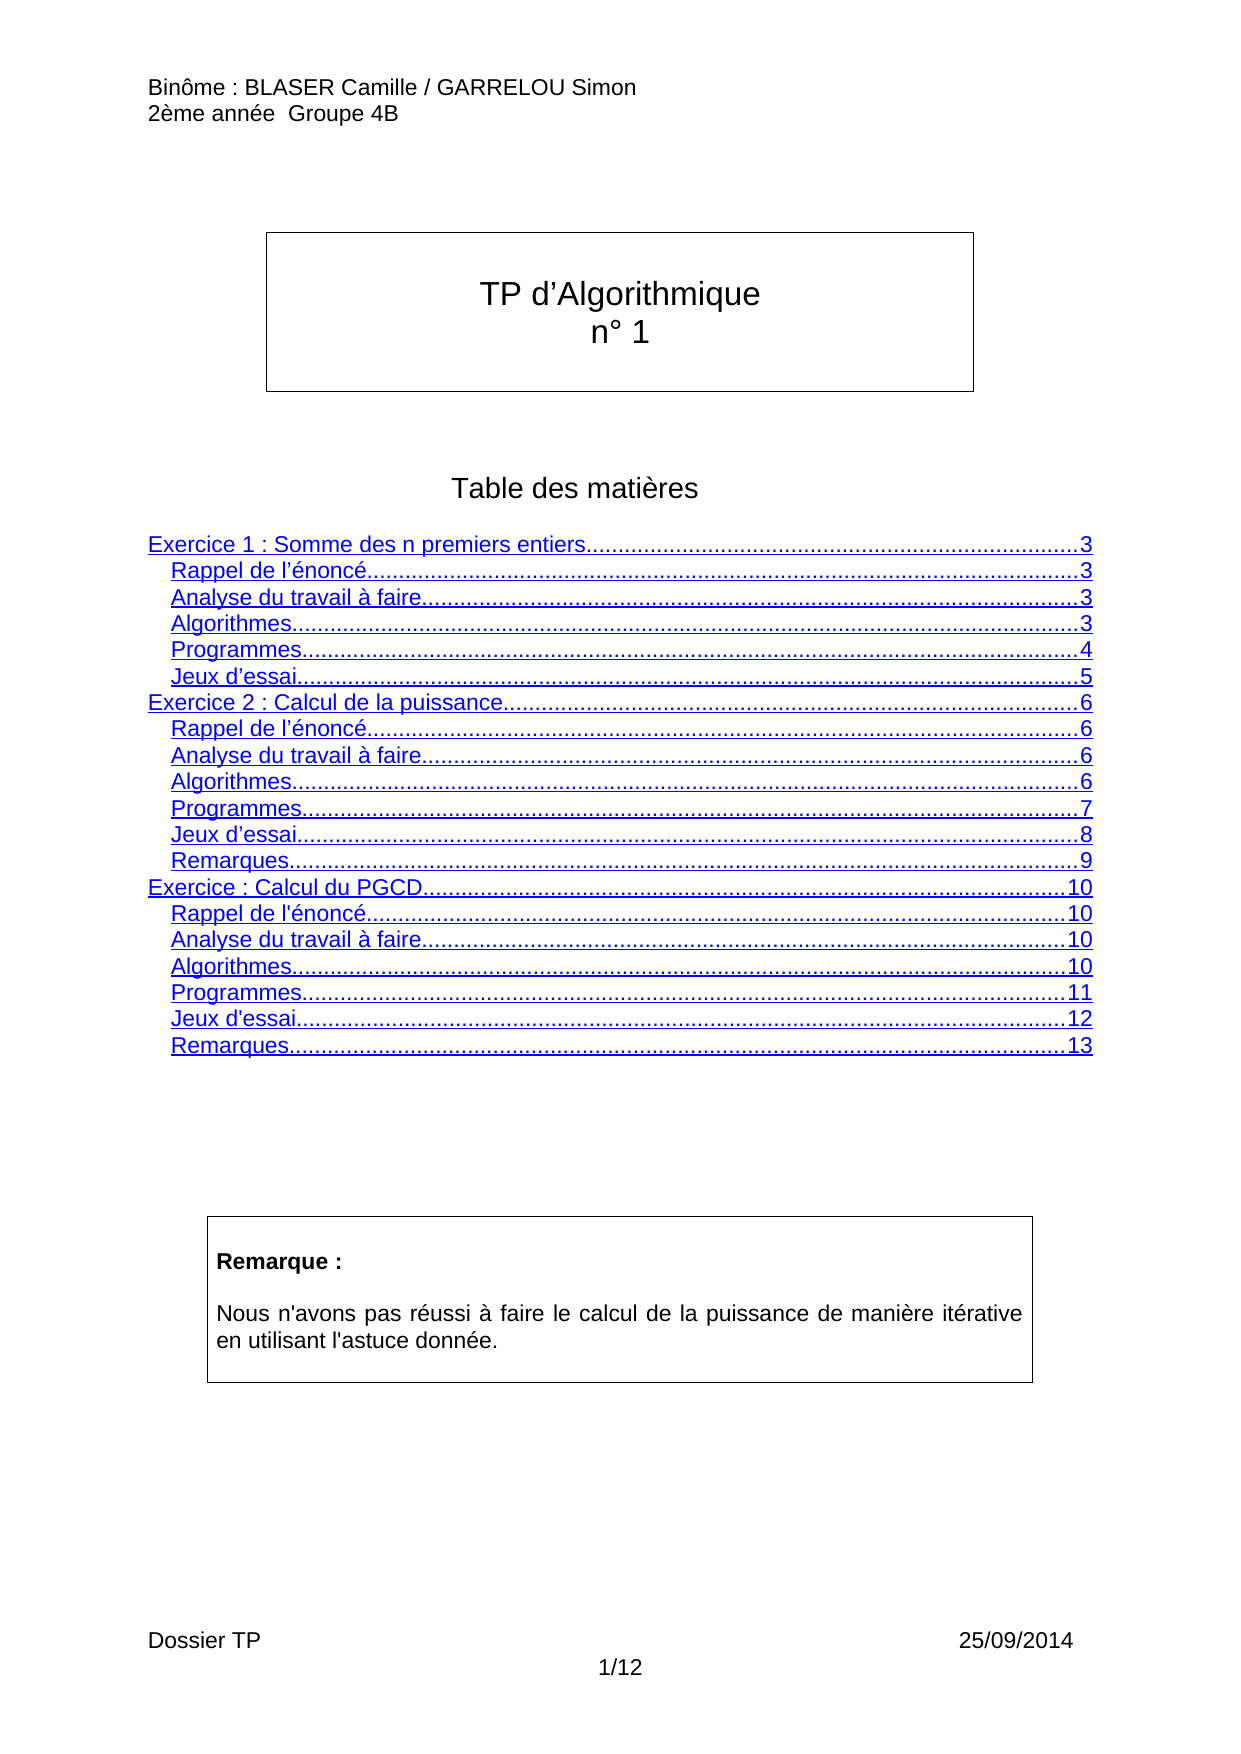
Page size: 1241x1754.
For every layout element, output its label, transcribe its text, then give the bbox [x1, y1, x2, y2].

text Remarque : [208, 1242, 1032, 1274]
text Exercice 1 : Somme des n premiers entiers 3 [148, 531, 1093, 554]
text Programmes 11 [171, 979, 1093, 1002]
text Algorithmes 3 [171, 610, 1093, 633]
text TP d’Algorithmique [267, 270, 973, 309]
text Analyse du travail à faire 10 [171, 926, 1093, 949]
text Rappel de l’énoncé 6 [171, 715, 1093, 738]
text Algorithmes 10 [171, 953, 1093, 975]
text n° 1 [267, 309, 973, 350]
text Programmes 7 [171, 794, 1093, 817]
text Algorithmes 6 [171, 768, 1093, 791]
text Nous n'avons pas réussi à faire le calcul de la puissance de manière itérative en utilisant l'astuce donnée. [208, 1295, 1032, 1353]
text Analyse du travail à faire 6 [171, 742, 1093, 765]
text Remarques 9 [171, 847, 1093, 870]
text Exercice 2 : Calcul de la puissance 6 [148, 689, 1093, 712]
text Rappel de l’énoncé 3 [171, 557, 1093, 580]
text Jeux d'essai 12 [171, 1005, 1093, 1028]
text Exercice : Calcul du PGCD 10 [148, 873, 1093, 896]
text Analyse du travail à faire 3 [171, 584, 1093, 606]
text Jeux d’essai 5 [171, 663, 1093, 685]
text Rappel de l'énoncé 10 [171, 900, 1093, 923]
subtitle Table des matières [148, 471, 1002, 504]
text Remarques 13 [171, 1032, 1093, 1054]
text Jeux d’essai 8 [171, 821, 1093, 844]
text Programmes 4 [171, 636, 1093, 659]
